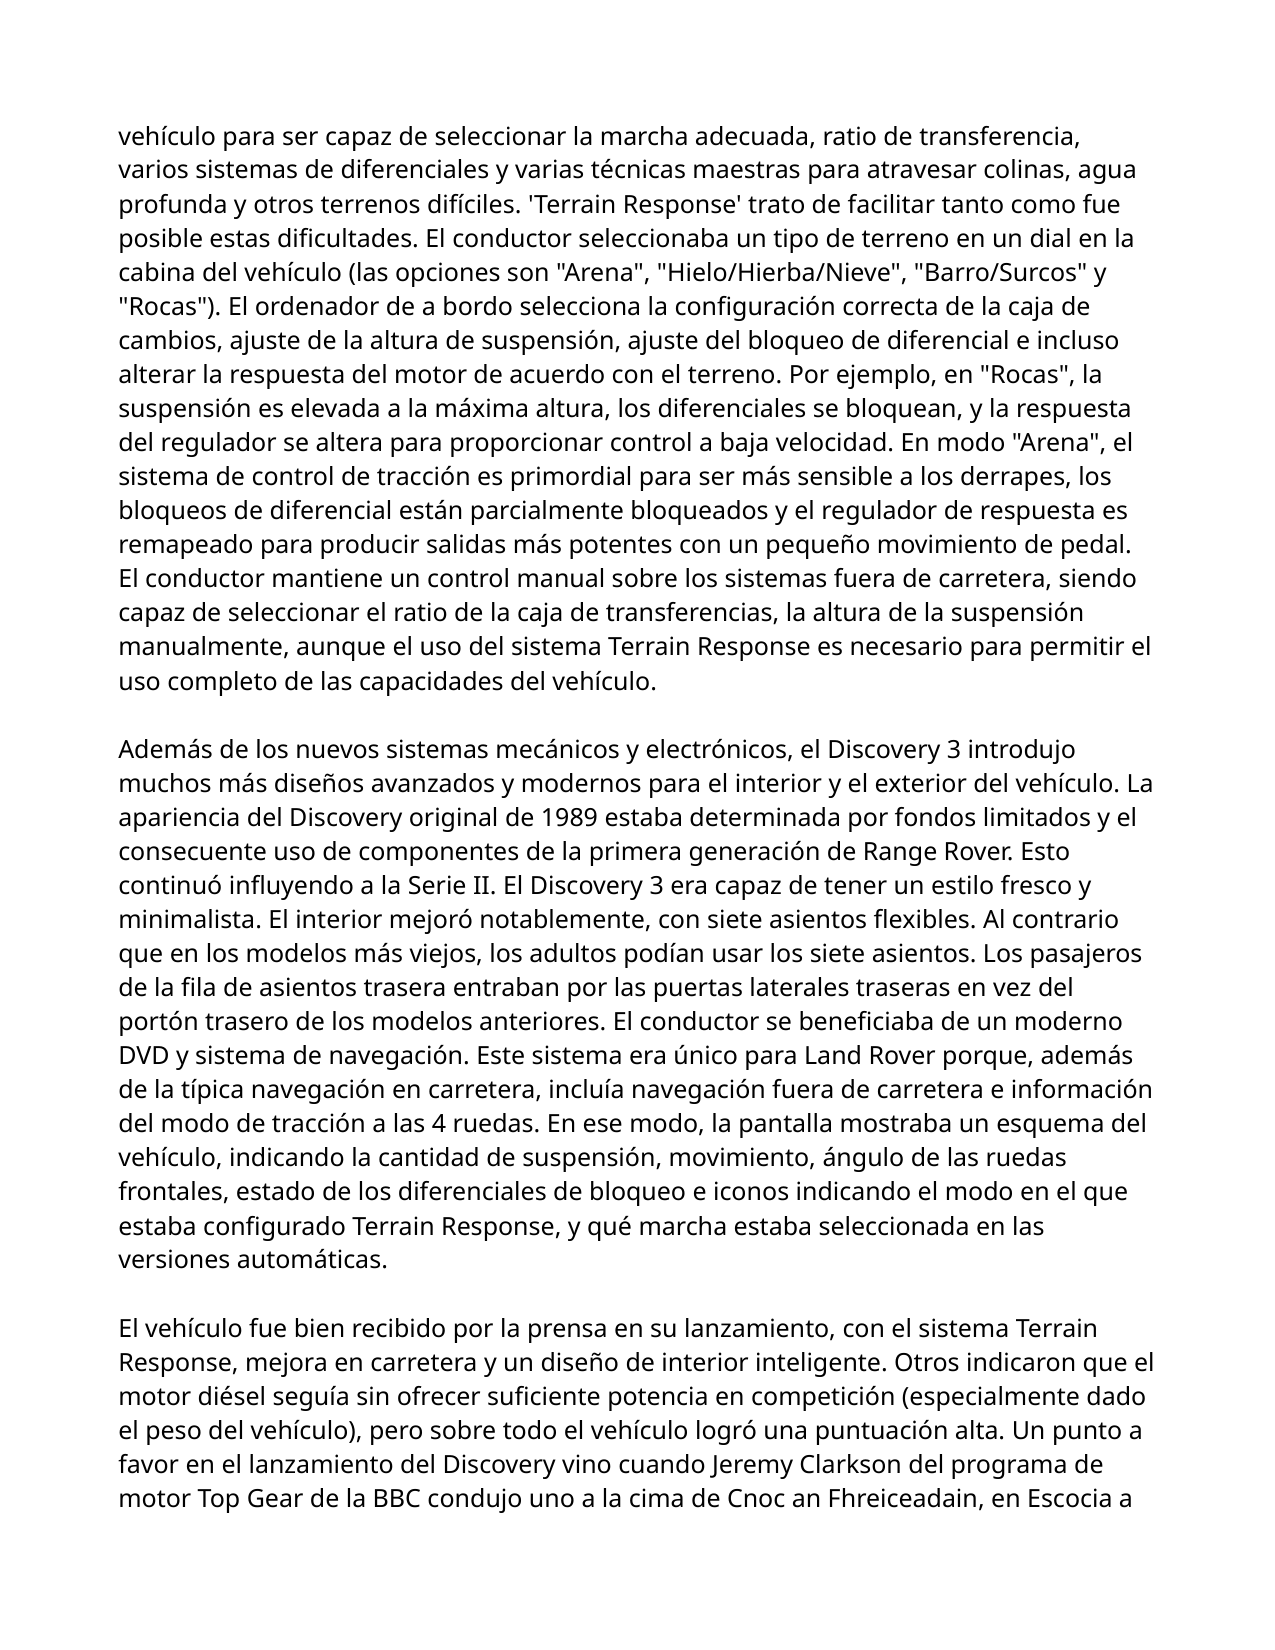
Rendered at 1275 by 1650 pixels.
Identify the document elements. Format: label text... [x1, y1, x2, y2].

text Además de los nuevos sistemas mecánicos y electrónicos, el Discovery 3 introdujo muchos más diseños avanzados y modernos para el interior y el exterior del vehículo. La apariencia del Discovery original de 1989 estaba determinada por fondos limitados y el consecuente uso de componentes de la primera generación de Range Rover. Esto continuó influyendo a la Serie II. El Discovery 3 era capaz de tener un estilo fresco y minimalista. El interior mejoró notablemente, con siete asientos flexibles. Al contrario que en los modelos más viejos, los adultos podían usar los siete asientos. Los pasajeros de la fila de asientos trasera entraban por las puertas laterales traseras en vez del portón trasero de los modelos anteriores. El conductor se beneficiaba de un moderno DVD y sistema de navegación. Este sistema era único para Land Rover porque, además de la típica navegación en carretera, incluía navegación fuera de carretera e información del modo de tracción a las 4 ruedas. En ese modo, la pantalla mostraba un esquema del vehículo, indicando la cantidad de suspensión, movimiento, ángulo de las ruedas frontales, estado de los diferenciales de bloqueo e iconos indicando el modo en el que estaba configurado Terrain Response, y qué marcha estaba seleccionada en las versiones automáticas. [118, 731, 1157, 1276]
text El vehículo fue bien recibido por la prensa en su lanzamiento, con el sistema Terrain Response, mejora en carretera y un diseño de interior inteligente. Otros indicaron que el motor diésel seguía sin ofrecer suficiente potencia en competición (especialmente dado el peso del vehículo), pero sobre todo el vehículo logró una puntuación alta. Un punto a favor en el lanzamiento del Discovery vino cuando Jeremy Clarkson del programa de motor Top Gear de la BBC condujo uno a la cima de Cnoc an Fhreiceadain, en Escocia a [118, 1310, 1157, 1515]
text vehículo para ser capaz de seleccionar la marcha adecuada, ratio de transferencia, varios sistemas de diferenciales y varias técnicas maestras para atravesar colinas, agua profunda y otros terrenos difíciles. 'Terrain Response' trato de facilitar tanto como fue posible estas dificultades. El conductor seleccionaba un tipo de terreno en un dial en la cabina del vehículo (las opciones son "Arena", "Hielo/Hierba/Nieve", "Barro/Surcos" y "Rocas"). El ordenador de a bordo selecciona la configuración correcta de la caja de cambios, ajuste de la altura de suspensión, ajuste del bloqueo de diferencial e incluso alterar la respuesta del motor de acuerdo con el terreno. Por ejemplo, en "Rocas", la suspensión es elevada a la máxima altura, los diferenciales se bloquean, y la respuesta del regulador se altera para proporcionar control a baja velocidad. En modo "Arena", el sistema de control de tracción es primordial para ser más sensible a los derrapes, los bloqueos de diferencial están parcialmente bloqueados y el regulador de respuesta es remapeado para producir salidas más potentes con un pequeño movimiento de pedal. El conductor mantiene un control manual sobre los sistemas fuera de carretera, siendo capaz de seleccionar el ratio de la caja de transferencias, la altura de la suspensión manualmente, aunque el uso del sistema Terrain Response es necesario para permitir el uso completo de las capacidades del vehículo. [118, 118, 1157, 697]
